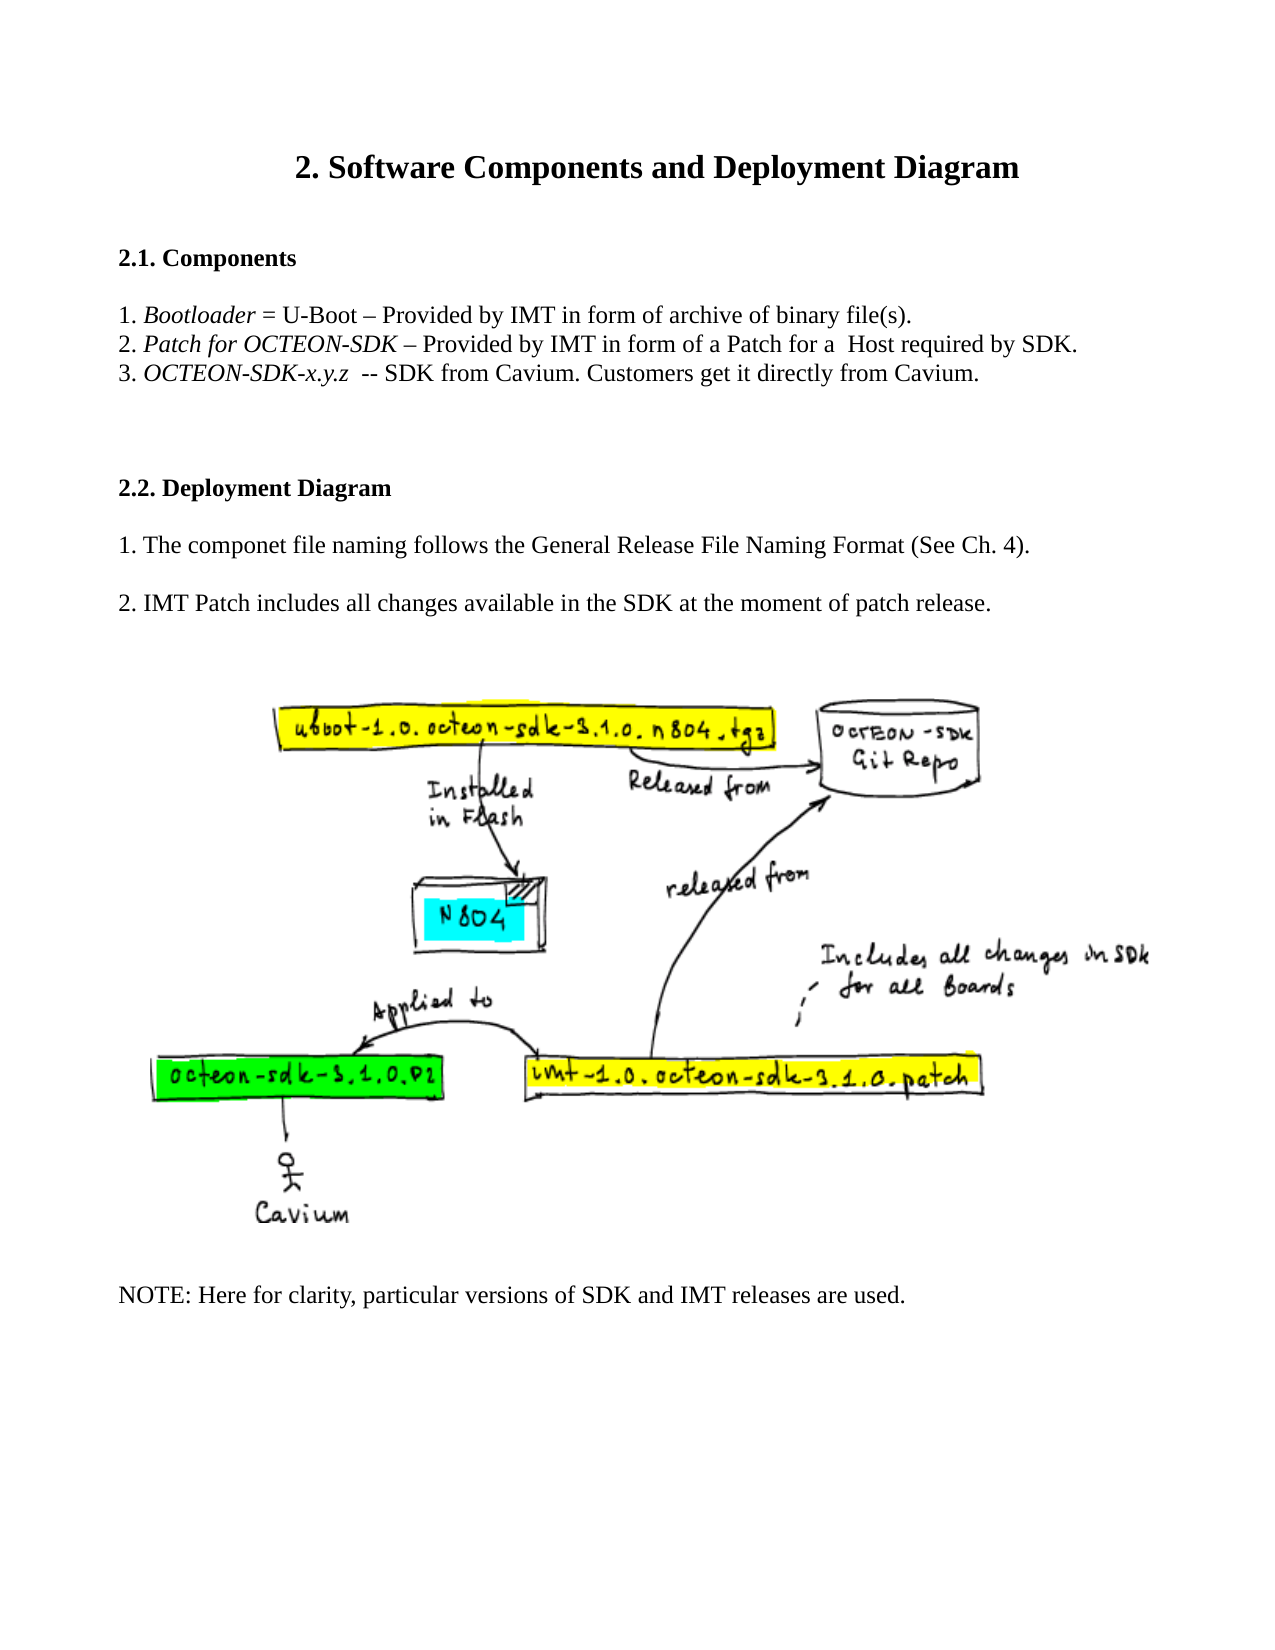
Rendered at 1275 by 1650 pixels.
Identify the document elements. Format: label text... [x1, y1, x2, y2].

text NOTE: Here for clarity, particular versions of SDK and IMT releases are used. [118, 1280, 1196, 1309]
text 1. Bootloader = U-Boot – Provided by IMT in form of archive of binary file(s). [118, 300, 1196, 329]
text 2.1. Components [118, 243, 1196, 271]
text 1. The componet file naming follows the General Release File Naming Format (See Ch. 4). [118, 530, 1196, 559]
text 3. OCTEON-SDK-x.y.z -- SDK from Cavium. Customers get it directly from Cavium. [118, 358, 1196, 386]
text 2.2. Deployment Diagram [118, 473, 1196, 501]
text 2. Software Components and Deployment Diagram [118, 147, 1196, 185]
text 2. IMT Patch includes all changes available in the SDK at the moment of patch release. [118, 588, 1196, 616]
picture [150, 698, 1149, 1223]
text 2. Patch for OCTEON-SDK – Provided by IMT in form of a Patch for a Host required by SDK. [118, 329, 1196, 358]
